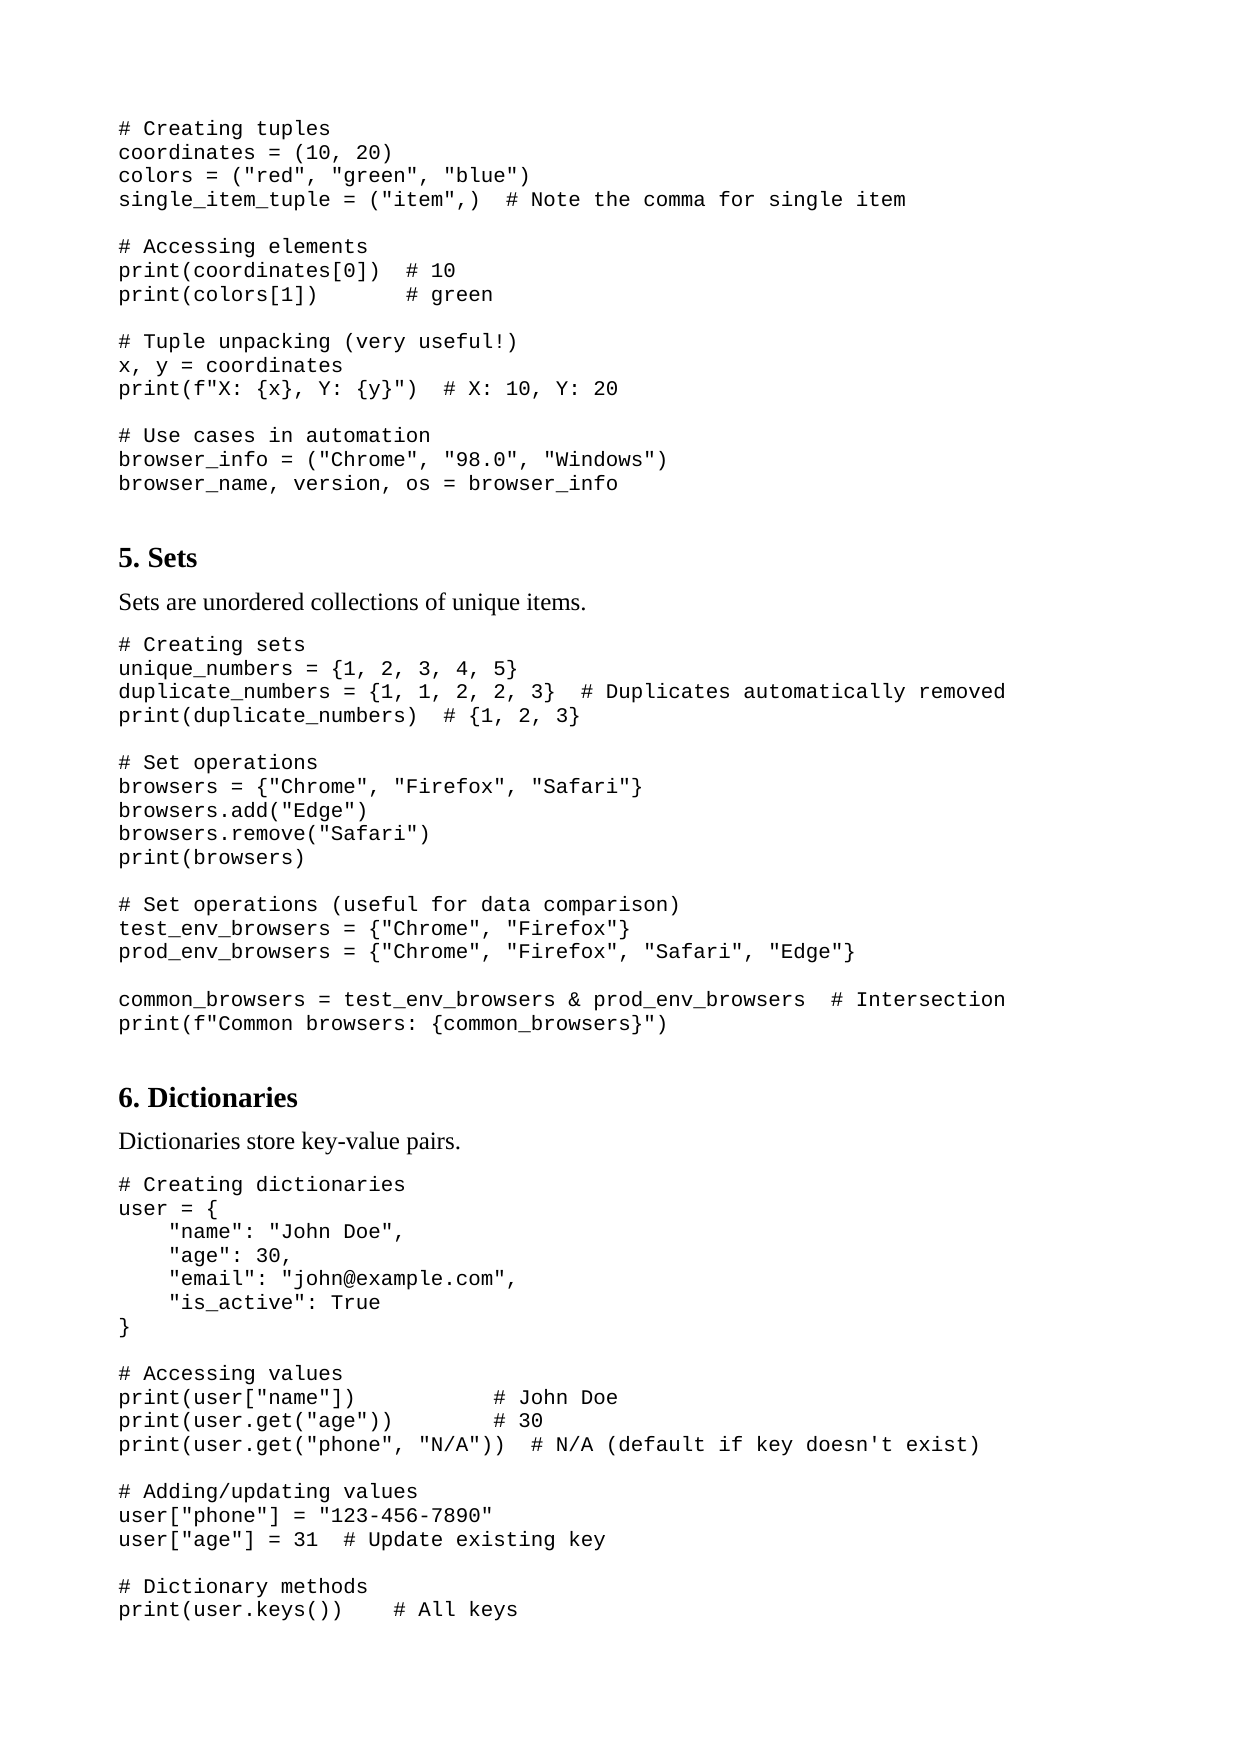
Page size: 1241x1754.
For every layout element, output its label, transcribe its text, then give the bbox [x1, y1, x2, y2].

text # Set operations (useful for data comparison) [118, 894, 1122, 918]
text print(duplicate_numbers) # {1, 2, 3} [118, 705, 1122, 729]
text print(coordinates[0]) # 10 [118, 260, 1122, 284]
text browsers = {"Chrome", "Firefox", "Safari"} [118, 776, 1122, 800]
text print(browsers) [118, 847, 1122, 871]
text print(user.get("age")) # 30 [118, 1410, 1122, 1434]
text browsers.add("Edge") [118, 800, 1122, 823]
text # Use cases in automation [118, 426, 1122, 449]
text browser_info = ("Chrome", "98.0", "Windows") [118, 449, 1122, 473]
text # Creating sets [118, 634, 1122, 658]
text # Accessing values [118, 1363, 1122, 1387]
text "name": "John Doe", [118, 1221, 1122, 1245]
text user["age"] = 31 # Update existing key [118, 1528, 1122, 1552]
text x, y = coordinates [118, 354, 1122, 378]
text print(user["name"]) # John Doe [118, 1387, 1122, 1410]
text "email": "john@example.com", [118, 1268, 1122, 1292]
text # Creating dictionaries [118, 1174, 1122, 1197]
text single_item_tuple = ("item",) # Note the comma for single item [118, 189, 1122, 213]
text Dictionaries store key-value pairs. [118, 1126, 1122, 1155]
text user = { [118, 1197, 1122, 1221]
text # Dictionary methods [118, 1576, 1122, 1599]
text print(user.keys()) # All keys [118, 1599, 1122, 1623]
text print(f"X: {x}, Y: {y}") # X: 10, Y: 20 [118, 378, 1122, 402]
text print(colors[1]) # green [118, 284, 1122, 307]
text colors = ("red", "green", "blue") [118, 165, 1122, 189]
text # Set operations [118, 752, 1122, 776]
text duplicate_numbers = {1, 1, 2, 2, 3} # Duplicates automatically removed [118, 681, 1122, 705]
text # Creating tuples [118, 118, 1122, 142]
text "age": 30, [118, 1245, 1122, 1268]
text print(user.get("phone", "N/A")) # N/A (default if key doesn't exist) [118, 1434, 1122, 1458]
text print(f"Common browsers: {common_browsers}") [118, 1012, 1122, 1036]
text user["phone"] = "123-456-7890" [118, 1505, 1122, 1528]
text "is_active": True [118, 1292, 1122, 1316]
text unique_numbers = {1, 2, 3, 4, 5} [118, 658, 1122, 681]
text browser_name, version, os = browser_info [118, 473, 1122, 496]
text test_env_browsers = {"Chrome", "Firefox"} [118, 918, 1122, 942]
text # Accessing elements [118, 236, 1122, 260]
text browsers.remove("Safari") [118, 823, 1122, 847]
text # Adding/updating values [118, 1481, 1122, 1505]
subtitle 5. Sets [118, 541, 1122, 574]
text } [118, 1316, 1122, 1339]
text common_browsers = test_env_browsers & prod_env_browsers # Intersection [118, 989, 1122, 1012]
text Sets are unordered collections of unique items. [118, 587, 1122, 615]
text # Tuple unpacking (very useful!) [118, 331, 1122, 354]
subtitle 6. Dictionaries [118, 1080, 1122, 1114]
text prod_env_browsers = {"Chrome", "Firefox", "Safari", "Edge"} [118, 942, 1122, 965]
text coordinates = (10, 20) [118, 142, 1122, 165]
